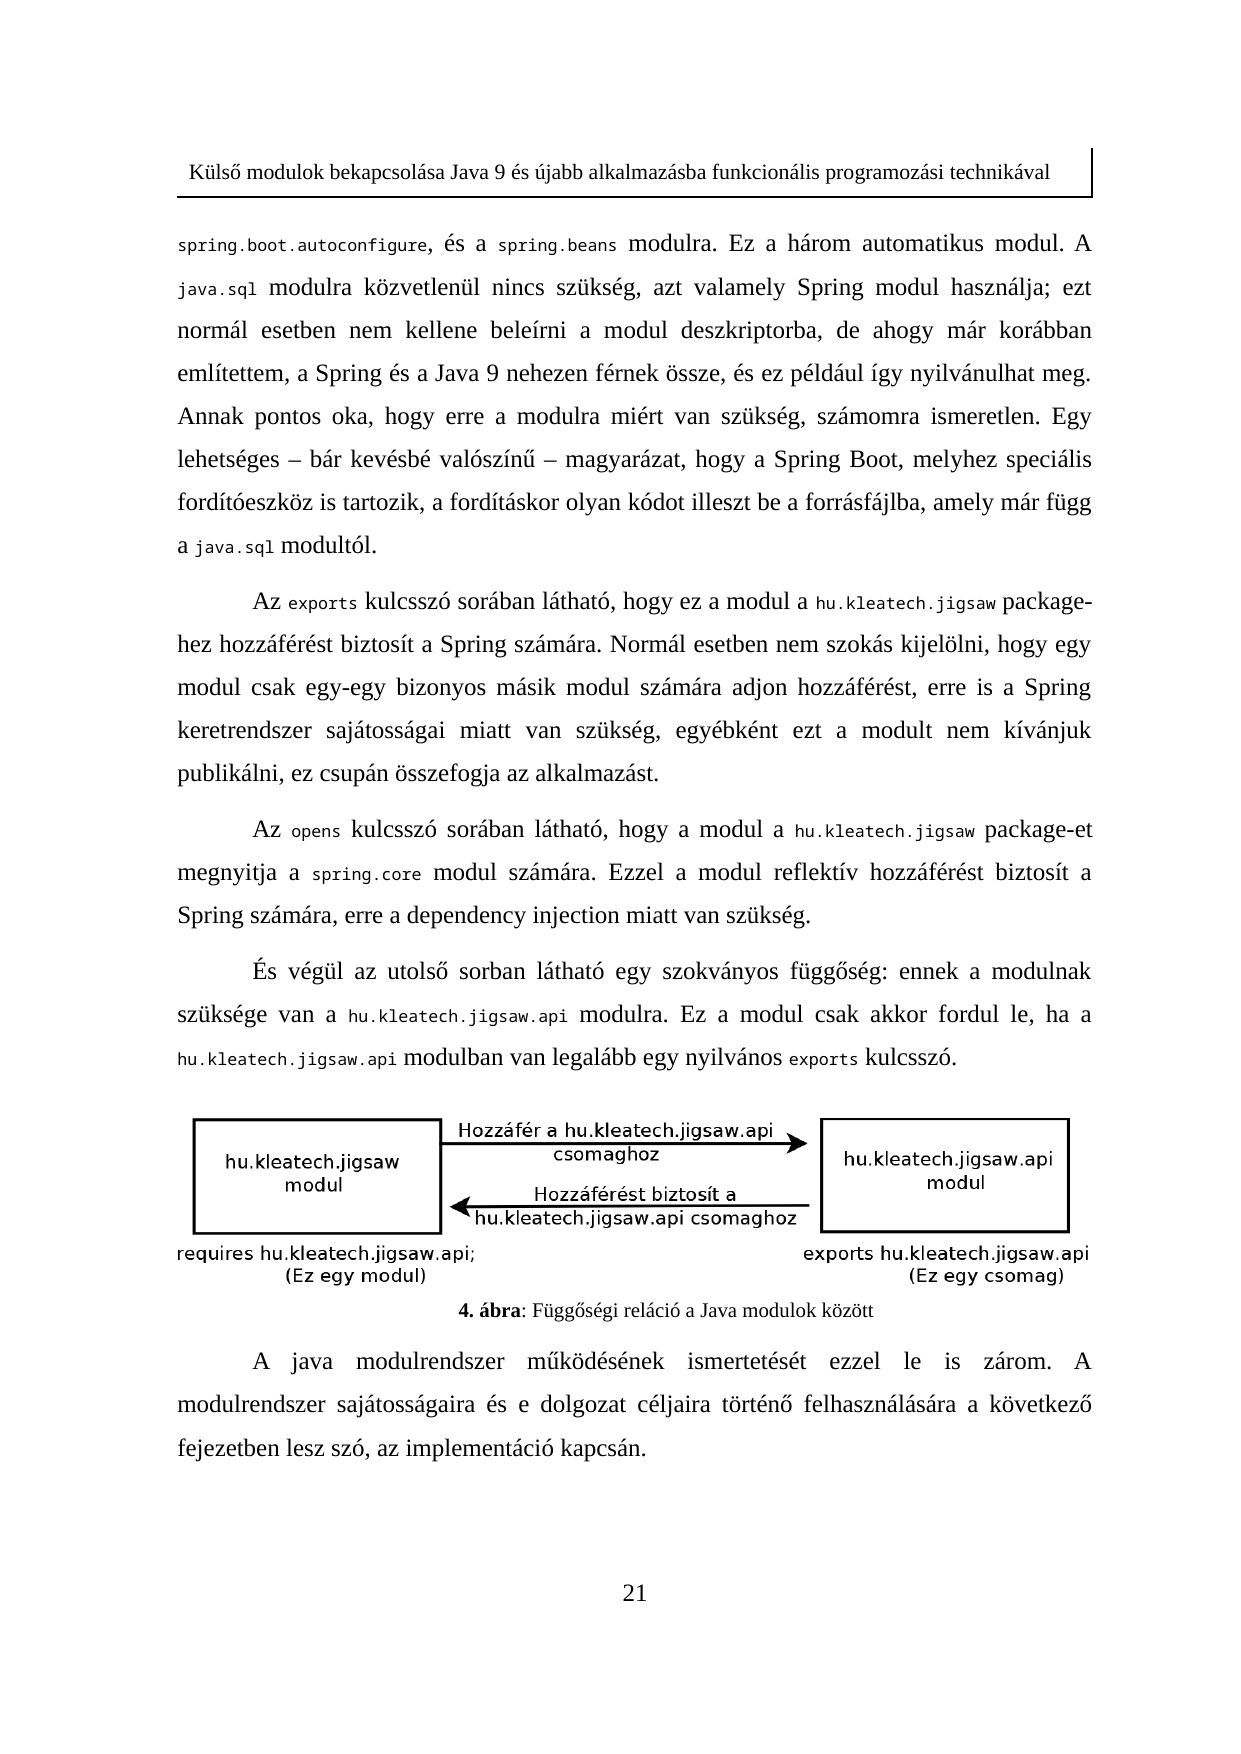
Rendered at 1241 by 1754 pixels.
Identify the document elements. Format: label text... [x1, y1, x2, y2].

text Az exports kulcsszó sorában látható, hogy ez a modul a hu.kleatech.jigsaw package-hez hozzáférést biztosít a Spring számára. Normál esetben nem szokás kijelölni, hogy egy modul csak egy-egy bizonyos másik modul számára adjon hozzáférést, erre is a Spring keretrendszer sajátosságai miatt van szükség, egyébként ezt a modult nem kívánjuk publikálni, ez csupán összefogja az alkalmazást. [177, 586, 1093, 787]
text És végül az utolső sorban látható egy szokványos függőség: ennek a modulnak szüksége van a hu.kleatech.jigsaw.api modulra. Ez a modul csak akkor fordul le, ha a hu.kleatech.jigsaw.api modulban van legalább egy nyilvános exports kulcsszó. [177, 956, 1093, 1071]
text [177, 1098, 1093, 1118]
picture [177, 1118, 1093, 1286]
text A java modulrendszer működésének ismertetését ezzel le is zárom. A modulrendszer sajátosságaira és e dolgozat céljaira történő felhasználására a következő fejezetben lesz szó, az implementáció kapcsán. [177, 1346, 1093, 1461]
text Az opens kulcsszó sorában látható, hogy a modul a hu.kleatech.jigsaw package-et megnyitja a spring.core modul számára. Ezzel a modul reflektív hozzáférést biztosít a Spring számára, erre a dependency injection miatt van szükség. [177, 814, 1093, 929]
text 4. ábra: Függőségi reláció a Java modulok között [177, 1286, 1093, 1322]
text spring.boot.autoconfigure, és a spring.beans modulra. Ez a három automatikus modul. A java.sql modulra közvetlenül nincs szükség, azt valamely Spring modul használja; ezt normál esetben nem kellene beleírni a modul deszkriptorba, de ahogy már korábban említettem, a Spring és a Java 9 nehezen férnek össze, és ez például így nyilvánulhat meg. Annak pontos oka, hogy erre a modulra miért van szükség, számomra ismeretlen. Egy lehetséges – bár kevésbé valószínű – magyarázat, hogy a Spring Boot, melyhez speciális fordítóeszköz is tartozik, a fordításkor olyan kódot illeszt be a forrásfájlba, amely már függ a java.sql modultól. [177, 228, 1093, 559]
